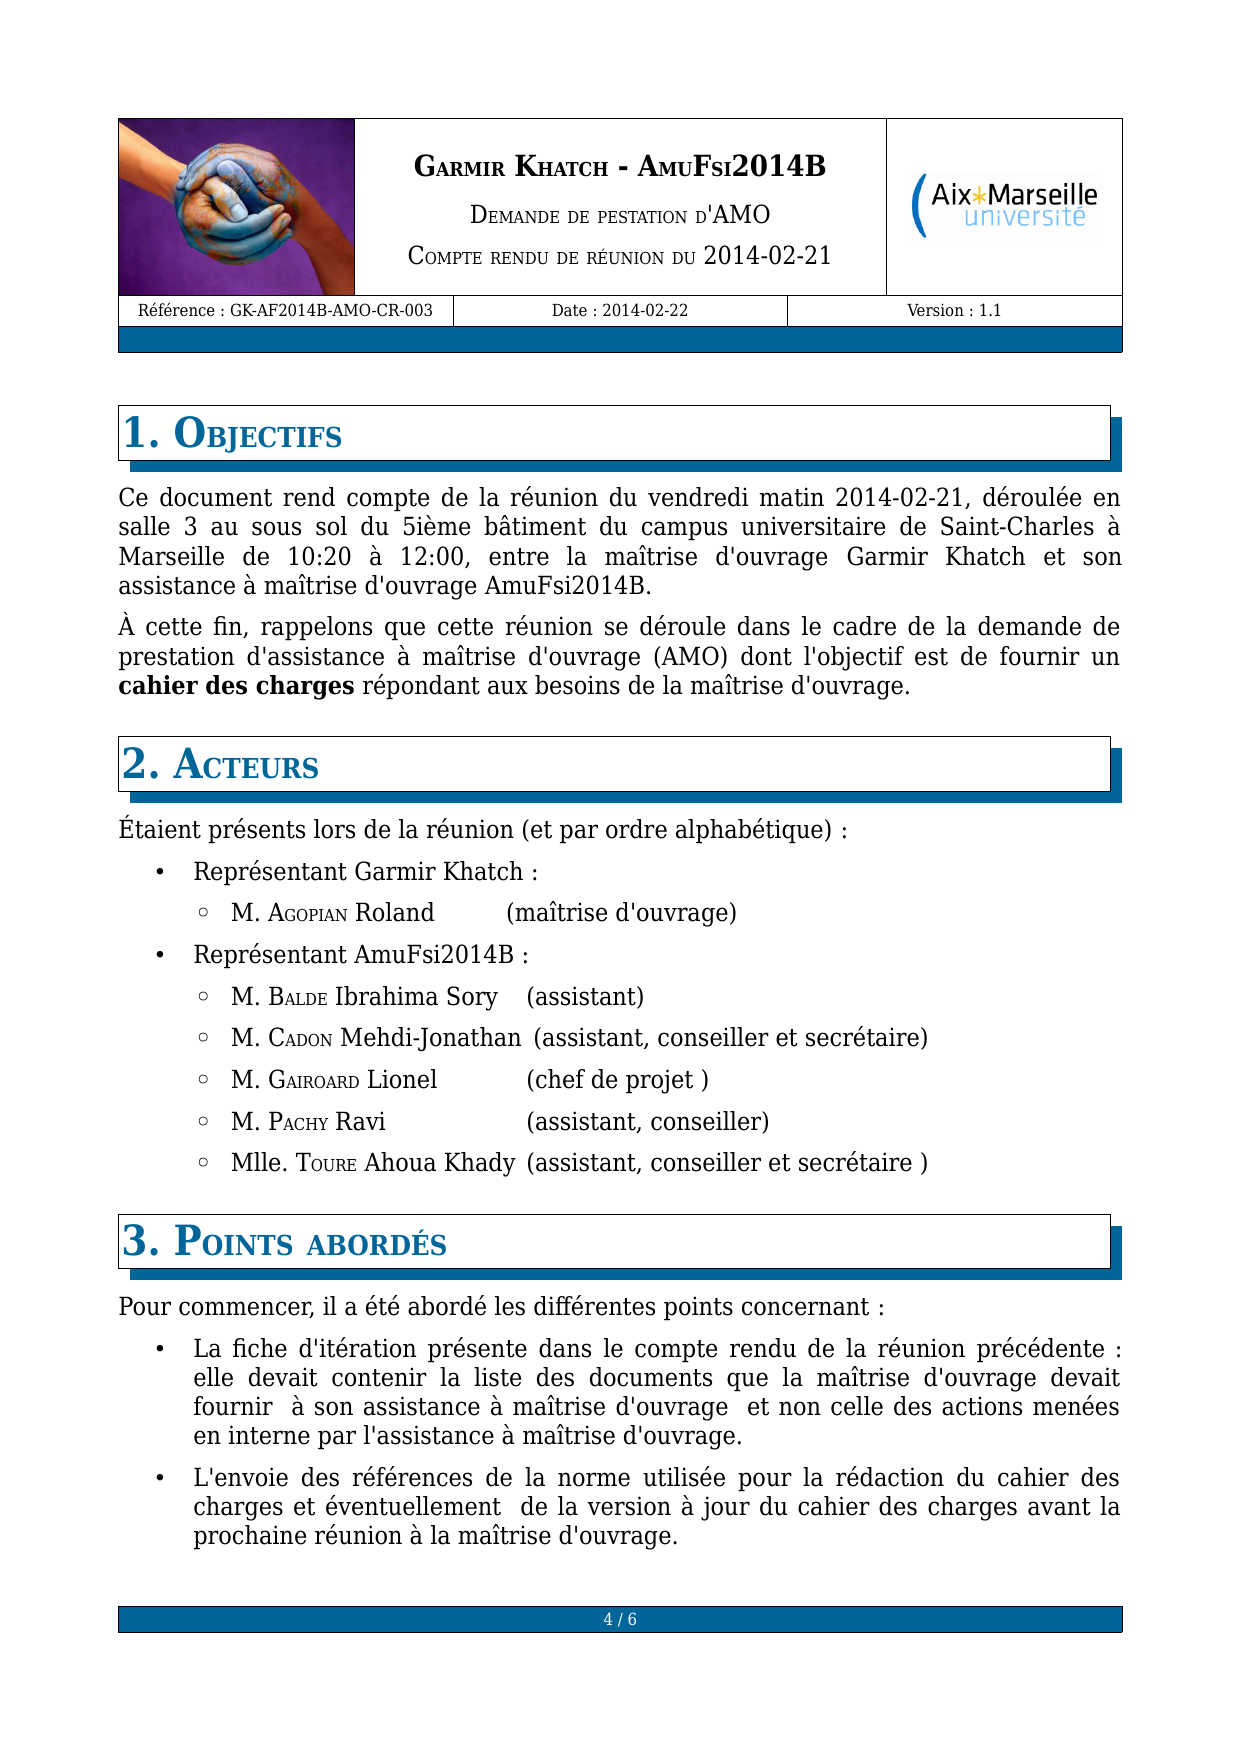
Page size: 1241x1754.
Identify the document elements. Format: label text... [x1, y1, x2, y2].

list Représentant AmuFsi2014B : [156, 940, 1122, 969]
text Étaient présents lors de la réunion (et par ordre alphabétique) : [118, 815, 1122, 844]
picture [119, 119, 354, 295]
list M. Agopian Roland (maîtrise d'ouvrage) [193, 898, 1122, 927]
list M. Pachy Ravi (assistant, conseiller) [193, 1107, 1122, 1136]
subtitle Acteurs [119, 737, 1110, 791]
text Ce document rend compte de la réunion du vendredi matin 2014-02-21, déroulée en salle 3 au sous sol du 5ième bâtiment du campus universitaire de Saint-Charles à Marseille de 10:20 à 12:00, entre la maîtrise d'ouvrage Garmir Khatch et son assistance à maîtrise d'ouvrage AmuFsi2014B. [118, 483, 1122, 600]
text Pour commencer, il a été abordé les différentes points concernant : [118, 1292, 1122, 1321]
subtitle Points abordés [119, 1215, 1110, 1268]
picture [887, 126, 1122, 288]
list M. Gairoard Lionel (chef de projet ) [193, 1065, 1122, 1094]
list La fiche d'itération présente dans le compte rendu de la réunion précédente : elle devait contenir la liste des documents que la maîtrise d'ouvrage devait fournir à son assistance à maîtrise d'ouvrage et non celle des actions menées en interne par l'assistance à maîtrise d'ouvrage. [156, 1334, 1122, 1451]
list Représentant Garmir Khatch : [156, 857, 1122, 886]
list Mlle. Toure Ahoua Khady (assistant, conseiller et secrétaire ) [193, 1148, 1122, 1177]
list M. Cadon Mehdi-Jonathan (assistant, conseiller et secrétaire) [193, 1023, 1122, 1052]
subtitle Objectifs [119, 406, 1110, 460]
list L'envoie des références de la norme utilisée pour la rédaction du cahier des charges et éventuellement de la version à jour du cahier des charges avant la prochaine réunion à la maîtrise d'ouvrage. [156, 1463, 1122, 1551]
list M. Balde Ibrahima Sory (assistant) [193, 982, 1122, 1011]
text À cette fin, rappelons que cette réunion se déroule dans le cadre de la demande de prestation d'assistance à maîtrise d'ouvrage (AMO) dont l'objectif est de fournir un cahier des charges répondant aux besoins de la maîtrise d'ouvrage. [118, 613, 1122, 700]
